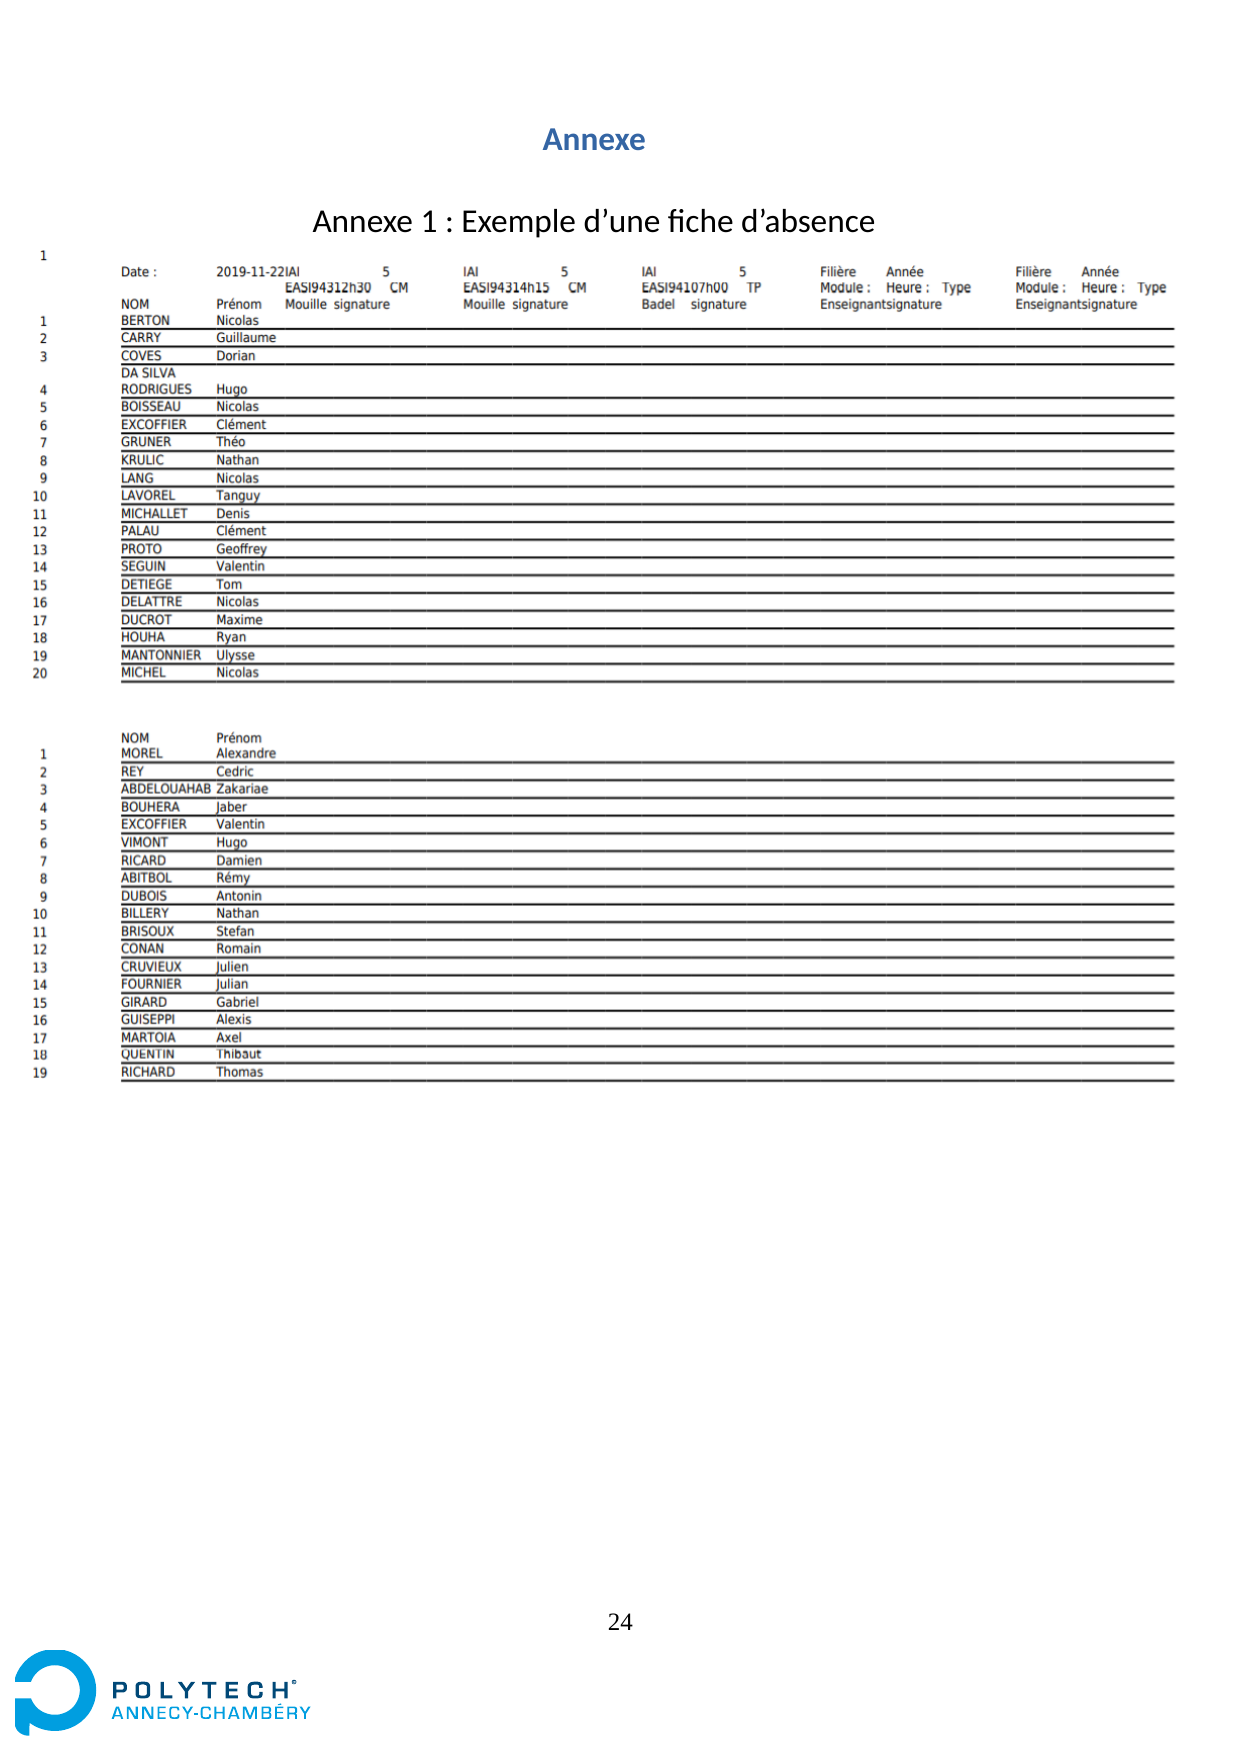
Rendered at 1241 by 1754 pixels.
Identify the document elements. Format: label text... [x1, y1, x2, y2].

text Annexe [118, 118, 1070, 159]
text Annexe 1 : Exemple d’une fiche d’absence [118, 199, 1070, 240]
picture [27, 242, 1204, 1102]
